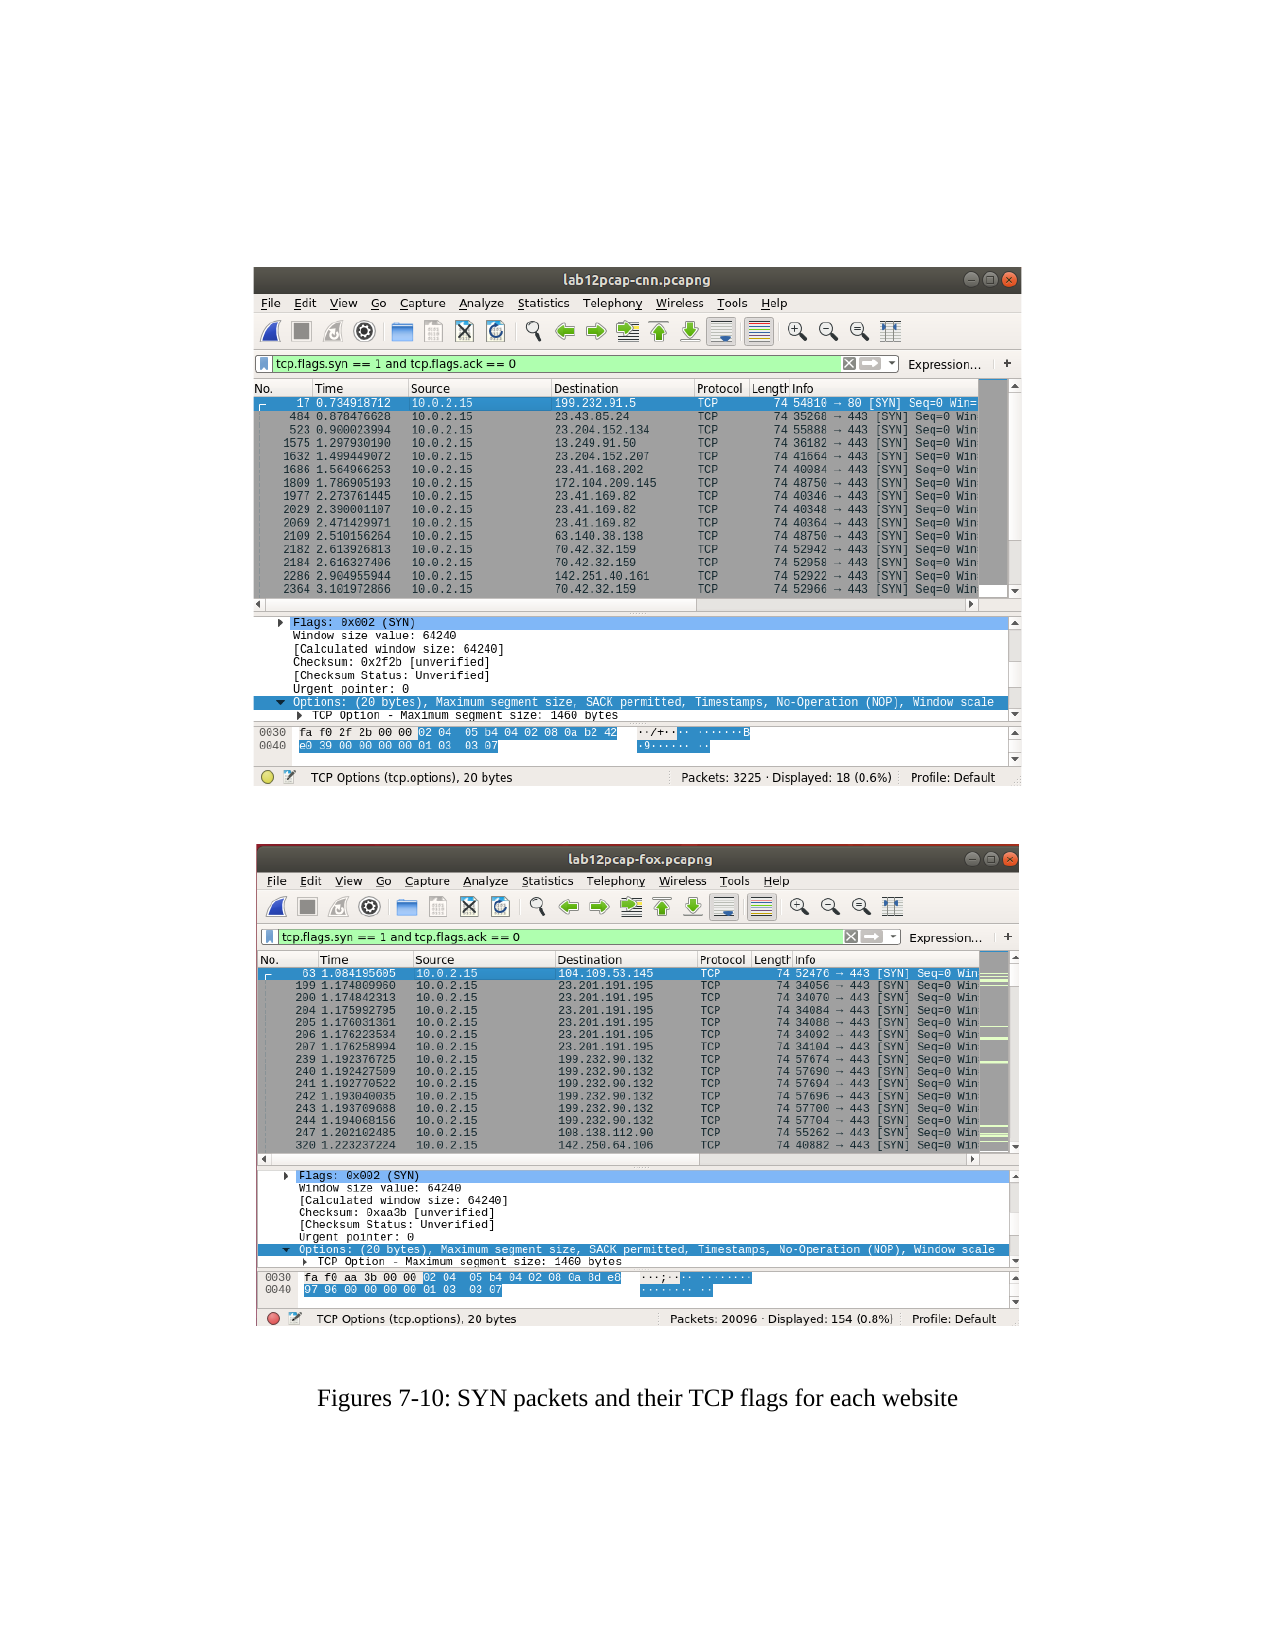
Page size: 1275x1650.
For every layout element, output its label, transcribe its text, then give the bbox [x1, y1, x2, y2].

text Figures 7-10: SYN packets and their TCP flags for each website [118, 1383, 1157, 1412]
picture [256, 844, 1019, 1326]
picture [253, 267, 1022, 786]
